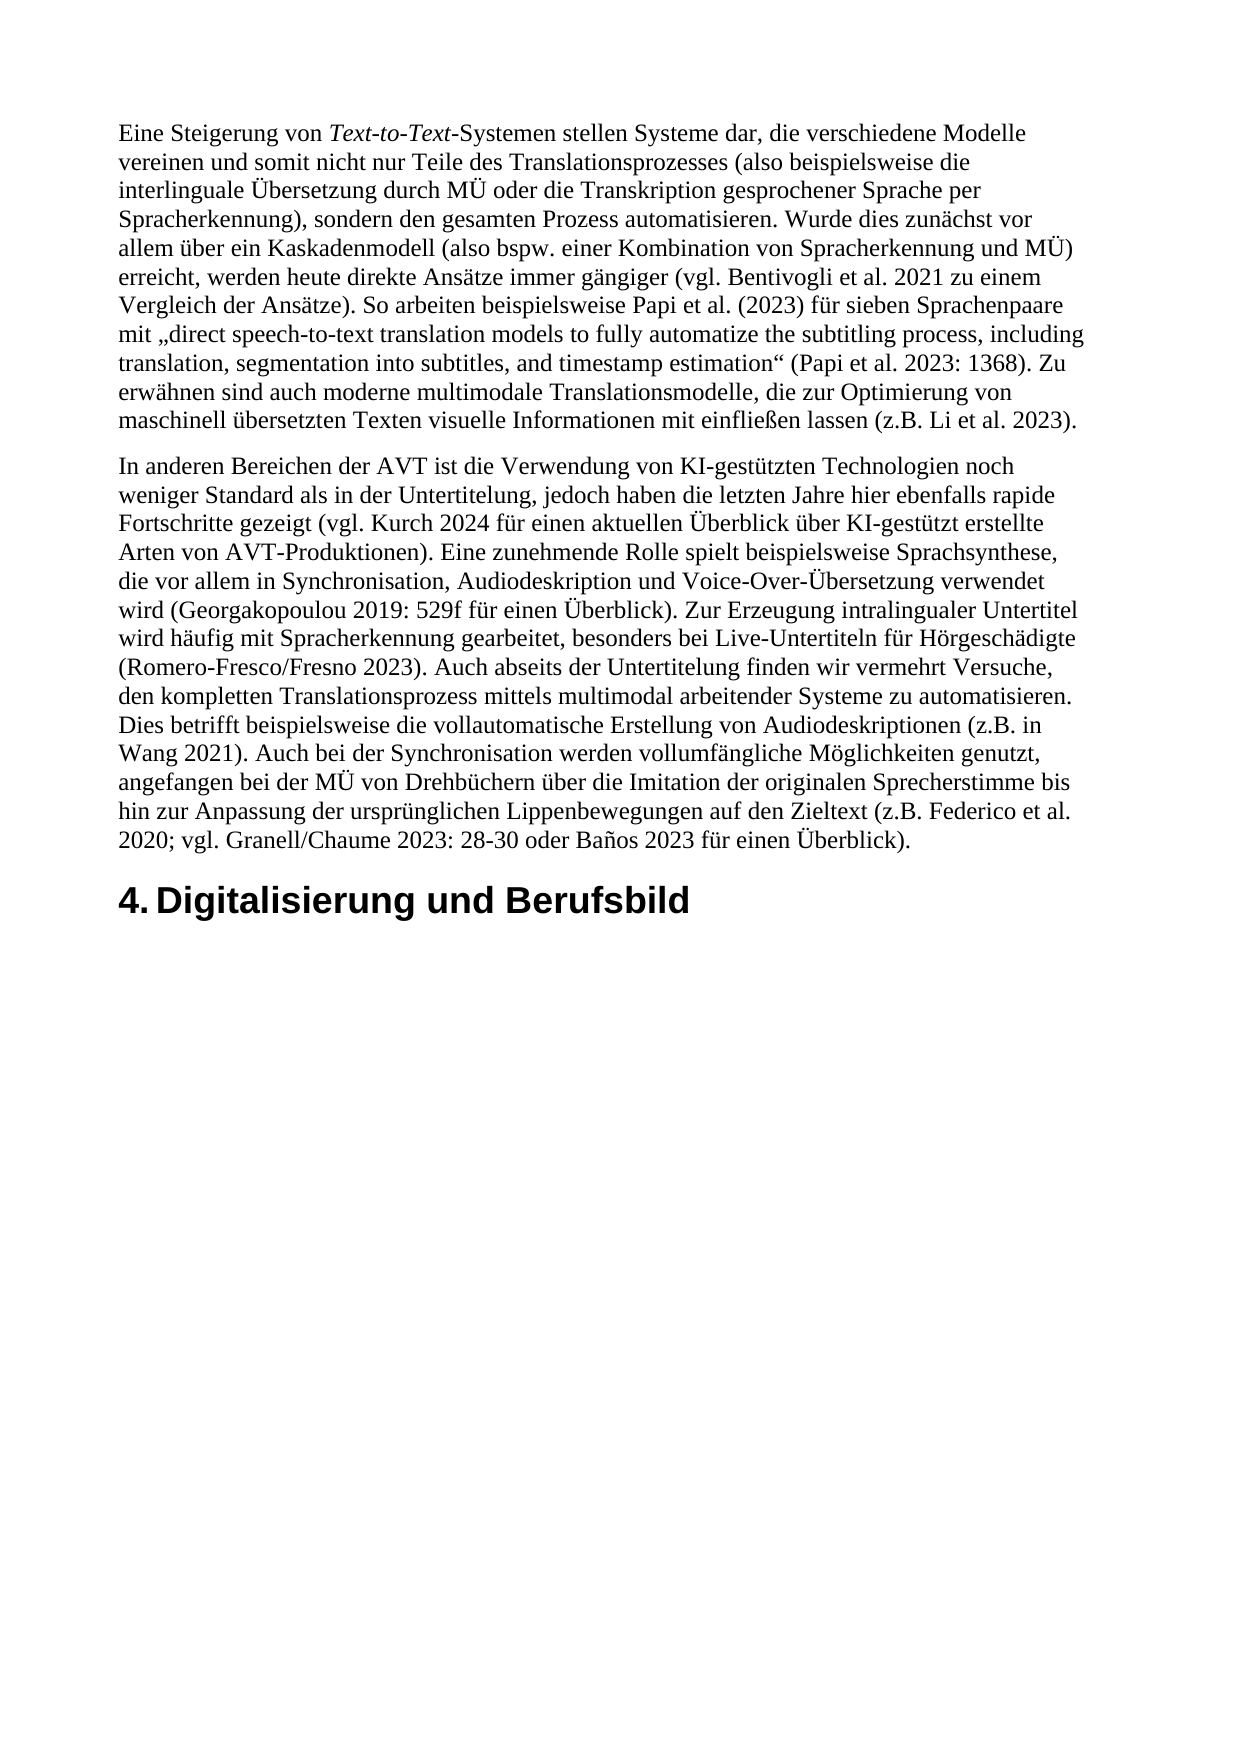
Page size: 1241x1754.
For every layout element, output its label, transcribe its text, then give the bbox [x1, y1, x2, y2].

text In anderen Bereichen der AVT ist die Verwendung von KI-gestützten Technologien noch weniger Standard als in der Untertitelung, jedoch haben die letzten Jahre hier ebenfalls rapide Fortschritte gezeigt (vgl. Kurch 2024 für einen aktuellen Überblick über KI-gestützt erstellte Arten von AVT-Produktionen). Eine zunehmende Rolle spielt beispielsweise Sprachsynthese, die vor allem in Synchronisation, Audiodeskription und Voice-Over-Übersetzung verwendet wird (Georgakopoulou 2019: 529f für einen Überblick). Zur Erzeugung intralingualer Untertitel wird häufig mit Spracherkennung gearbeitet, besonders bei Live-Untertiteln für Hörgeschädigte (Romero-Fresco/Fresno 2023). Auch abseits der Untertitelung finden wir vermehrt Versuche, den kompletten Translationsprozess mittels multimodal arbeitender Systeme zu automatisieren. Dies betrifft beispielsweise die vollautomatische Erstellung von Audiodeskriptionen (z.B. in Wang 2021). Auch bei der Synchronisation werden vollumfängliche Möglichkeiten genutzt, angefangen bei der MÜ von Drehbüchern über die Imitation der originalen Sprecherstimme bis hin zur Anpassung der ursprünglichen Lippenbewegungen auf den Zieltext (z.B. Federico et al. 2020; vgl. Granell/Chaume 2023: 28-30 oder Baños 2023 für einen Überblick). [118, 451, 1093, 853]
subtitle Digitalisierung und Berufsbild [118, 878, 1093, 922]
text Eine Steigerung von Text-to-Text-Systemen stellen Systeme dar, die verschiedene Modelle vereinen und somit nicht nur Teile des Translationsprozesses (also beispielsweise die interlinguale Übersetzung durch MÜ oder die Transkription gesprochener Sprache per Spracherkennung), sondern den gesamten Prozess automatisieren. Wurde dies zunächst vor allem über ein Kaskadenmodell (also bspw. einer Kombination von Spracherkennung und MÜ) erreicht, werden heute direkte Ansätze immer gängiger (vgl. Bentivogli et al. 2021 zu einem Vergleich der Ansätze). So arbeiten beispielsweise Papi et al. (2023) für sieben Sprachenpaare mit „direct speech-to-text translation models to fully automatize the subtitling process, including translation, segmentation into subtitles, and timestamp estimation“ (Papi et al. 2023: 1368). Zu erwähnen sind auch moderne multimodale Translationsmodelle, die zur Optimierung von maschinell übersetzten Texten visuelle Informationen mit einfließen lassen (z.B. Li et al. 2023). [118, 118, 1093, 434]
